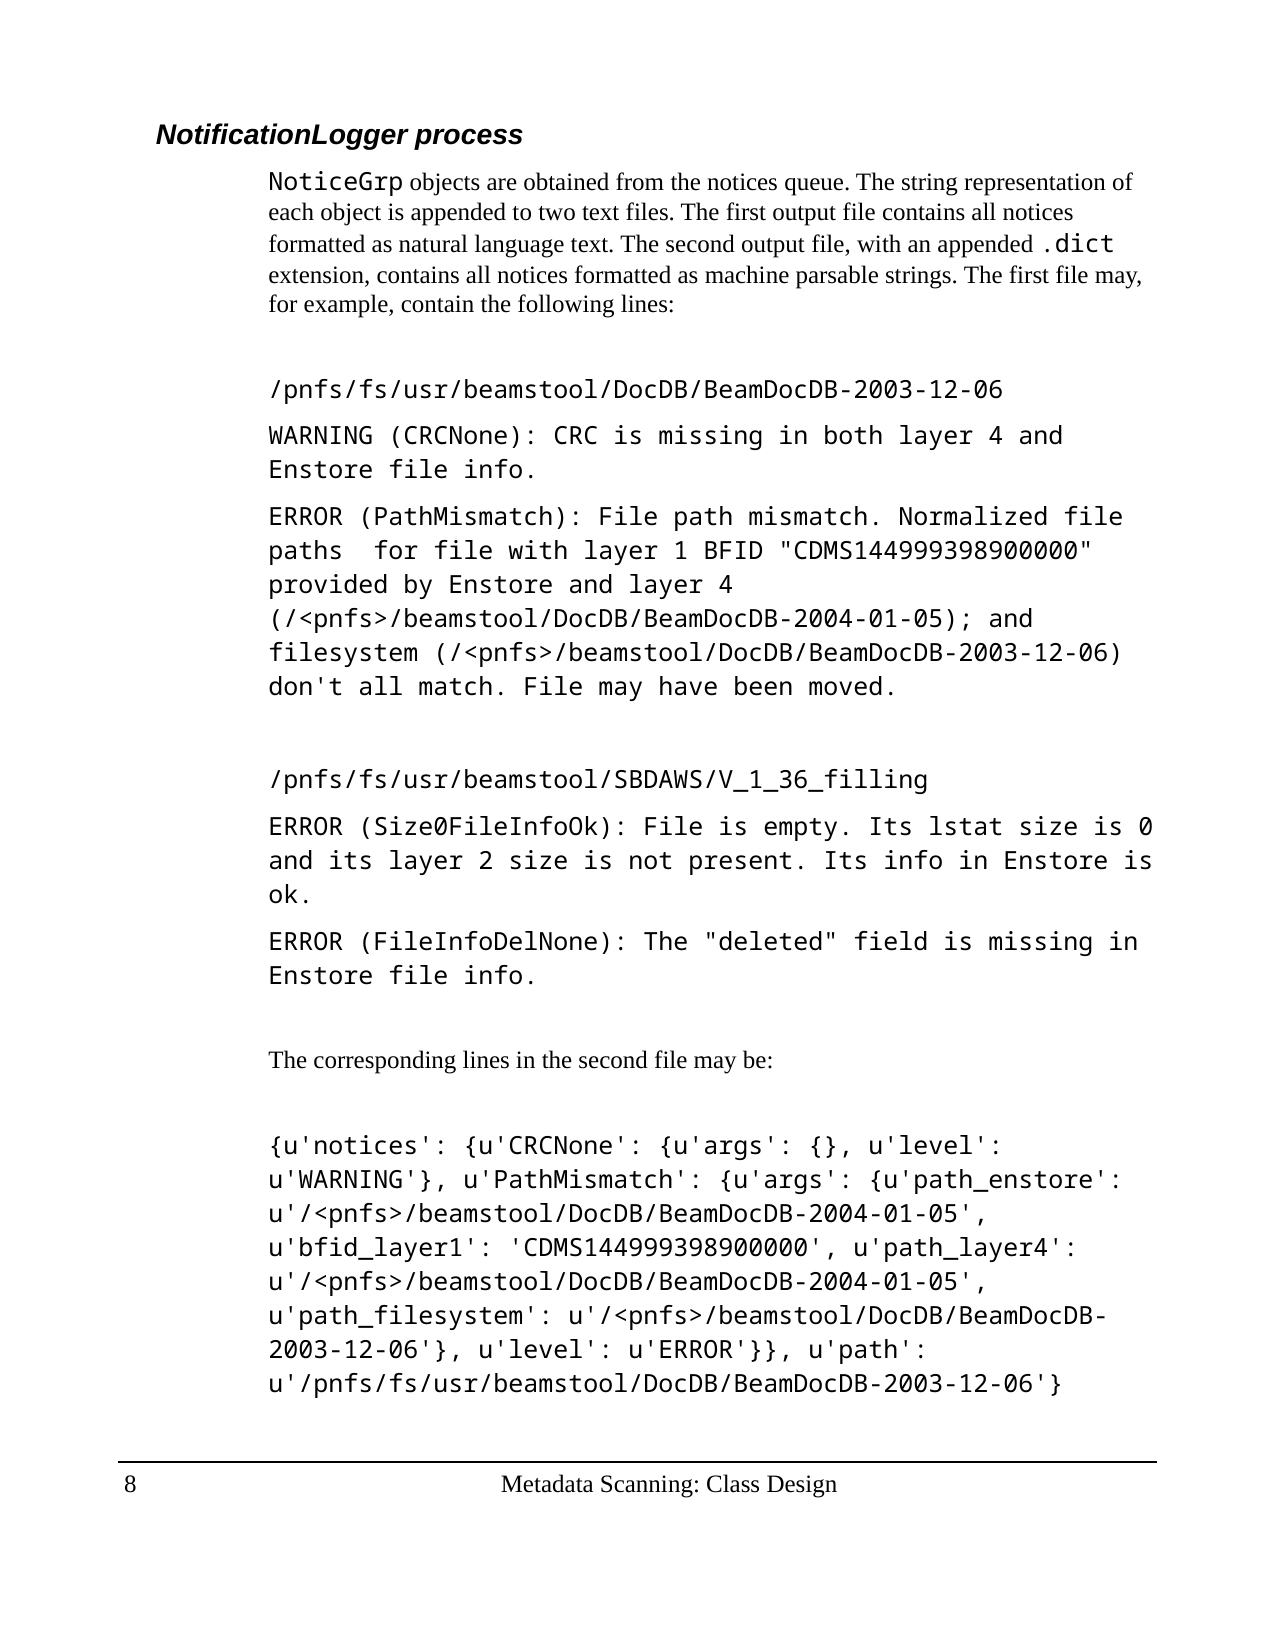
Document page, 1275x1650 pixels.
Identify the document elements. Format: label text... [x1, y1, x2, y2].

text NoticeGrp objects are obtained from the notices queue. The string representation of each object is appended to two text files. The first output file contains all notices formatted as natural language text. The second output file, with an appended .dict extension, contains all notices formatted as machine parsable strings. The first file may, for example, contain the following lines: [268, 163, 1157, 318]
text {u'notices': {u'CRCNone': {u'args': {}, u'level': u'WARNING'}, u'PathMismatch': {u'args': {u'path_enstore': u'/<pnfs>/beamstool/DocDB/BeamDocDB-2004-01-05', u'bfid_layer1': 'CDMS144999398900000', u'path_layer4': u'/<pnfs>/beamstool/DocDB/BeamDocDB-2004-01-05', u'path_filesystem': u'/<pnfs>/beamstool/DocDB/BeamDocDB-2003-12-06'}, u'level': u'ERROR'}}, u'path': u'/pnfs/fs/usr/beamstool/DocDB/BeamDocDB-2003-12-06'} [268, 1128, 1157, 1400]
text ERROR (Size0FileInfoOk): File is empty. Its lstat size is 0 and its layer 2 size is not present. Its info in Enstore is ok. [268, 808, 1157, 911]
text /pnfs/fs/usr/beamstool/DocDB/BeamDocDB-2003-12-06 [268, 371, 1157, 405]
text ERROR (PathMismatch): File path mismatch. Normalized file paths for file with layer 1 BFID "CDMS144999398900000" provided by Enstore and layer 4 (/<pnfs>/beamstool/DocDB/BeamDocDB-2004-01-05); and filesystem (/<pnfs>/beamstool/DocDB/BeamDocDB-2003-12-06) don't all match. File may have been moved. [268, 498, 1157, 703]
subtitle NotificationLogger process [156, 118, 1157, 151]
text ERROR (FileInfoDelNone): The "deleted" field is missing in Enstore file info. [268, 923, 1157, 991]
text The corresponding lines in the second file may be: [268, 1045, 1157, 1074]
text /pnfs/fs/usr/beamstool/SBDAWS/V_1_36_filling [268, 762, 1157, 796]
text WARNING (CRCNone): CRC is missing in both layer 4 and Enstore file info. [268, 418, 1157, 486]
